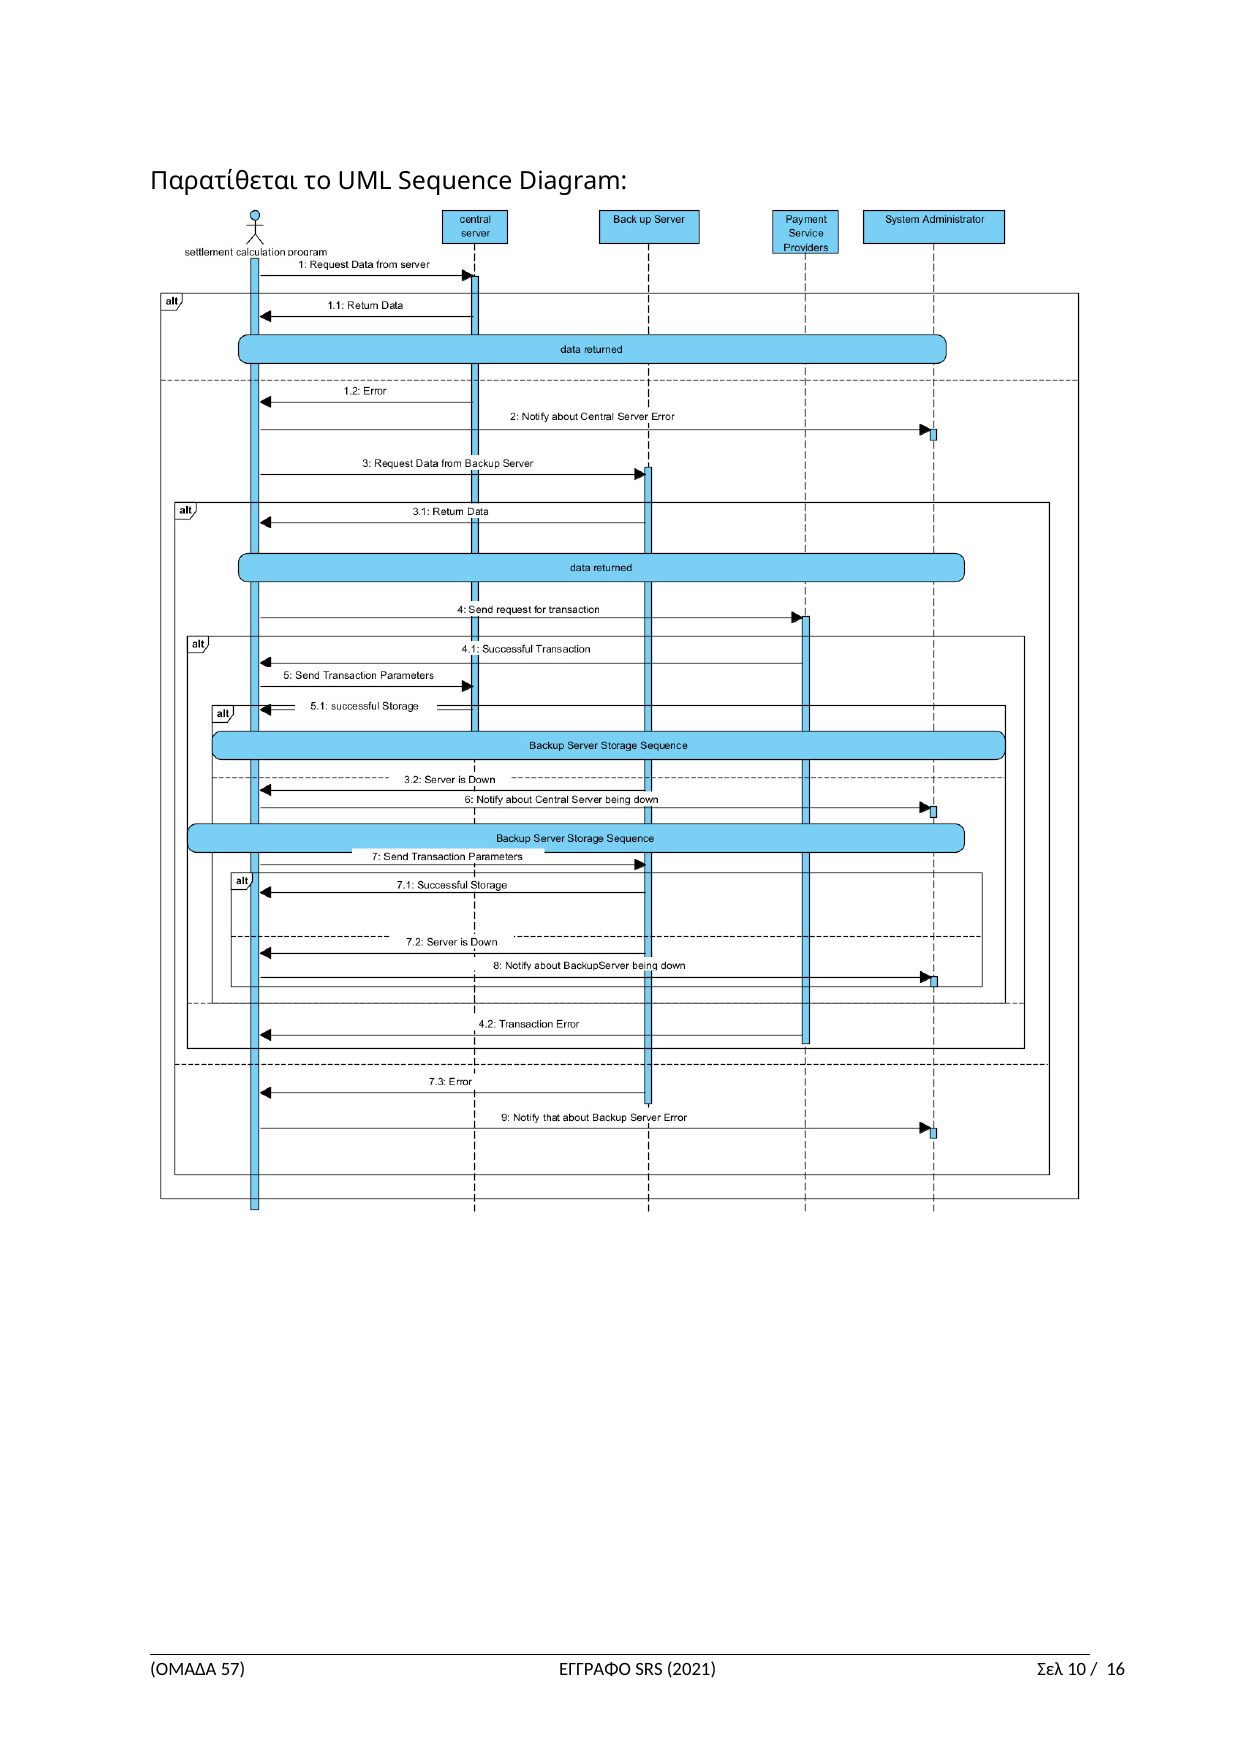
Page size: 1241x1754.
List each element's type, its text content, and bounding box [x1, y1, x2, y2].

text Παρατίθεται το UML Sequence Diagram: [150, 162, 1090, 196]
picture [150, 196, 1091, 1215]
